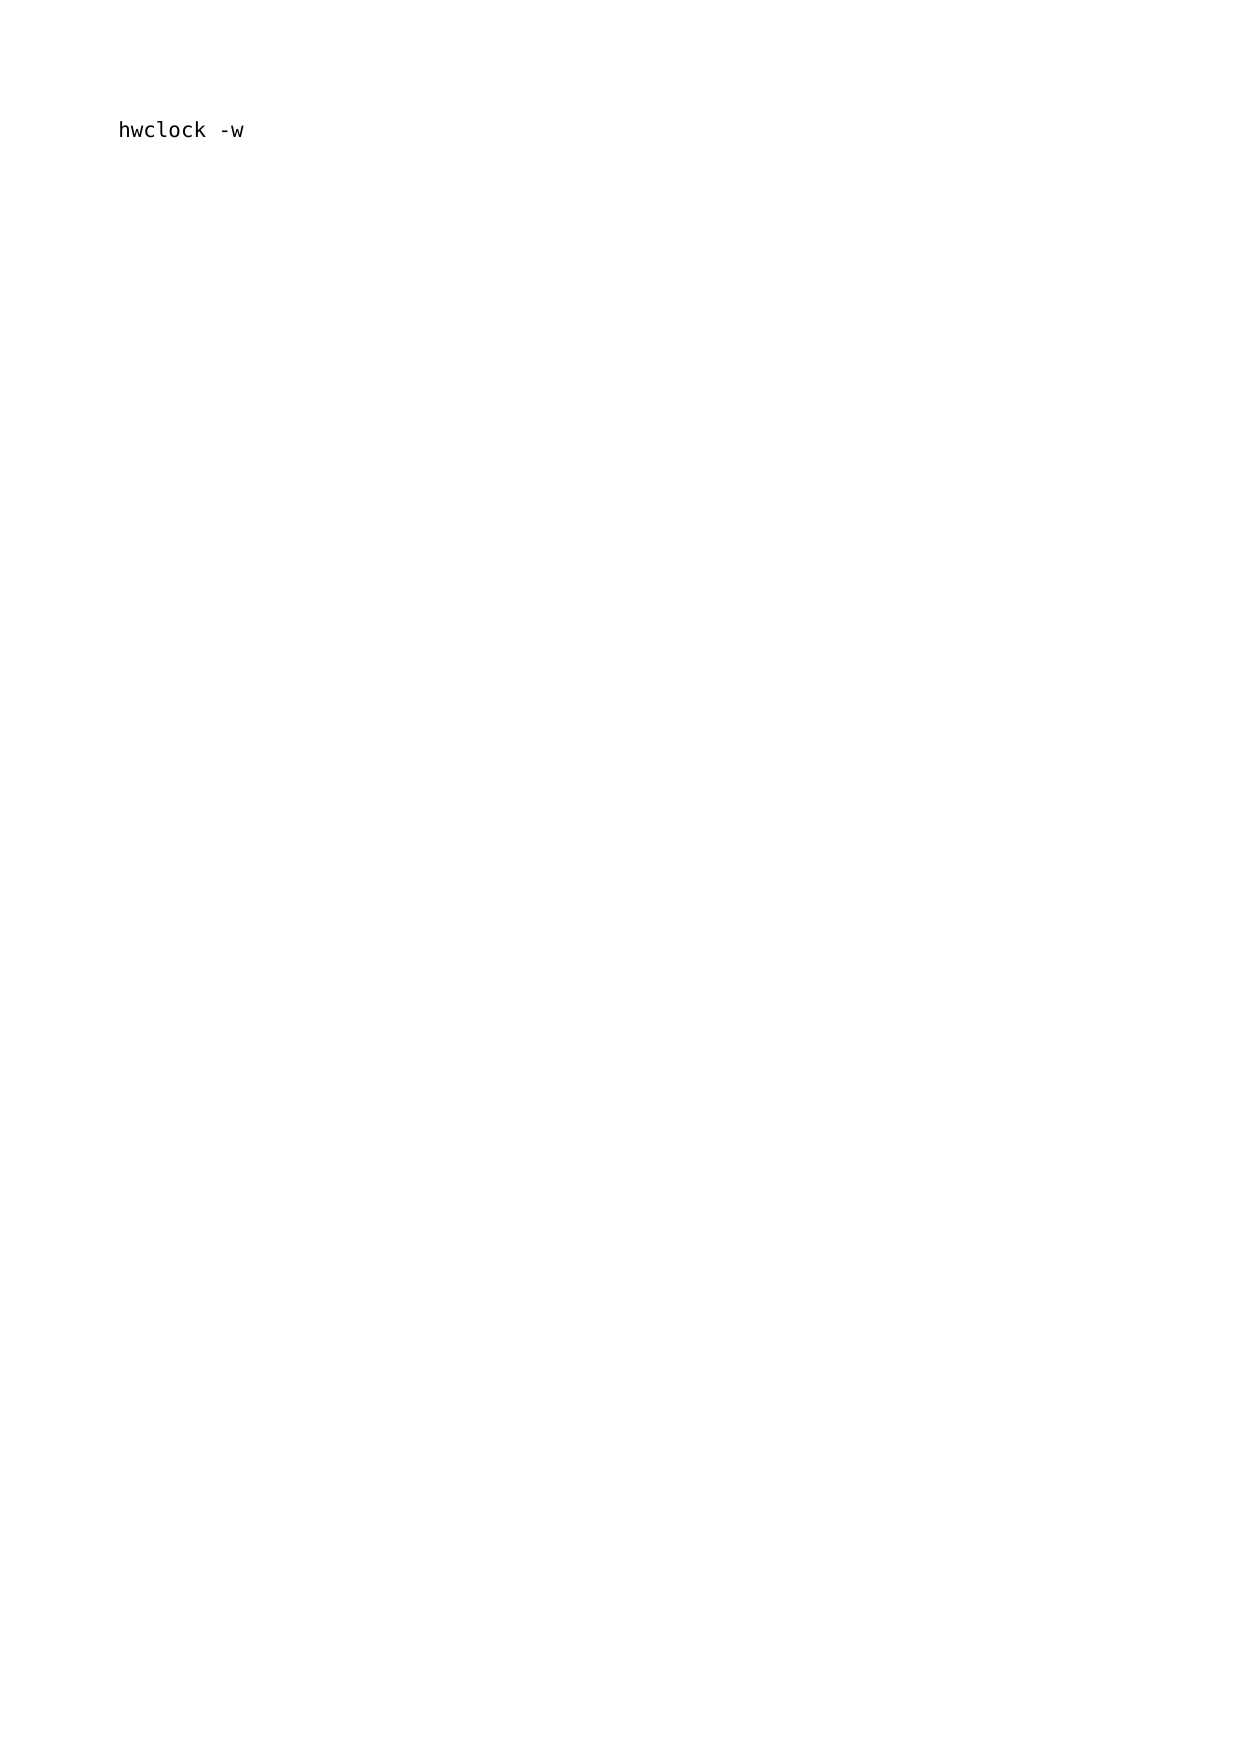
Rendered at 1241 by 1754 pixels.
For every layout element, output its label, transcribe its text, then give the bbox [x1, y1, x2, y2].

text hwclock -w [118, 118, 1122, 142]
